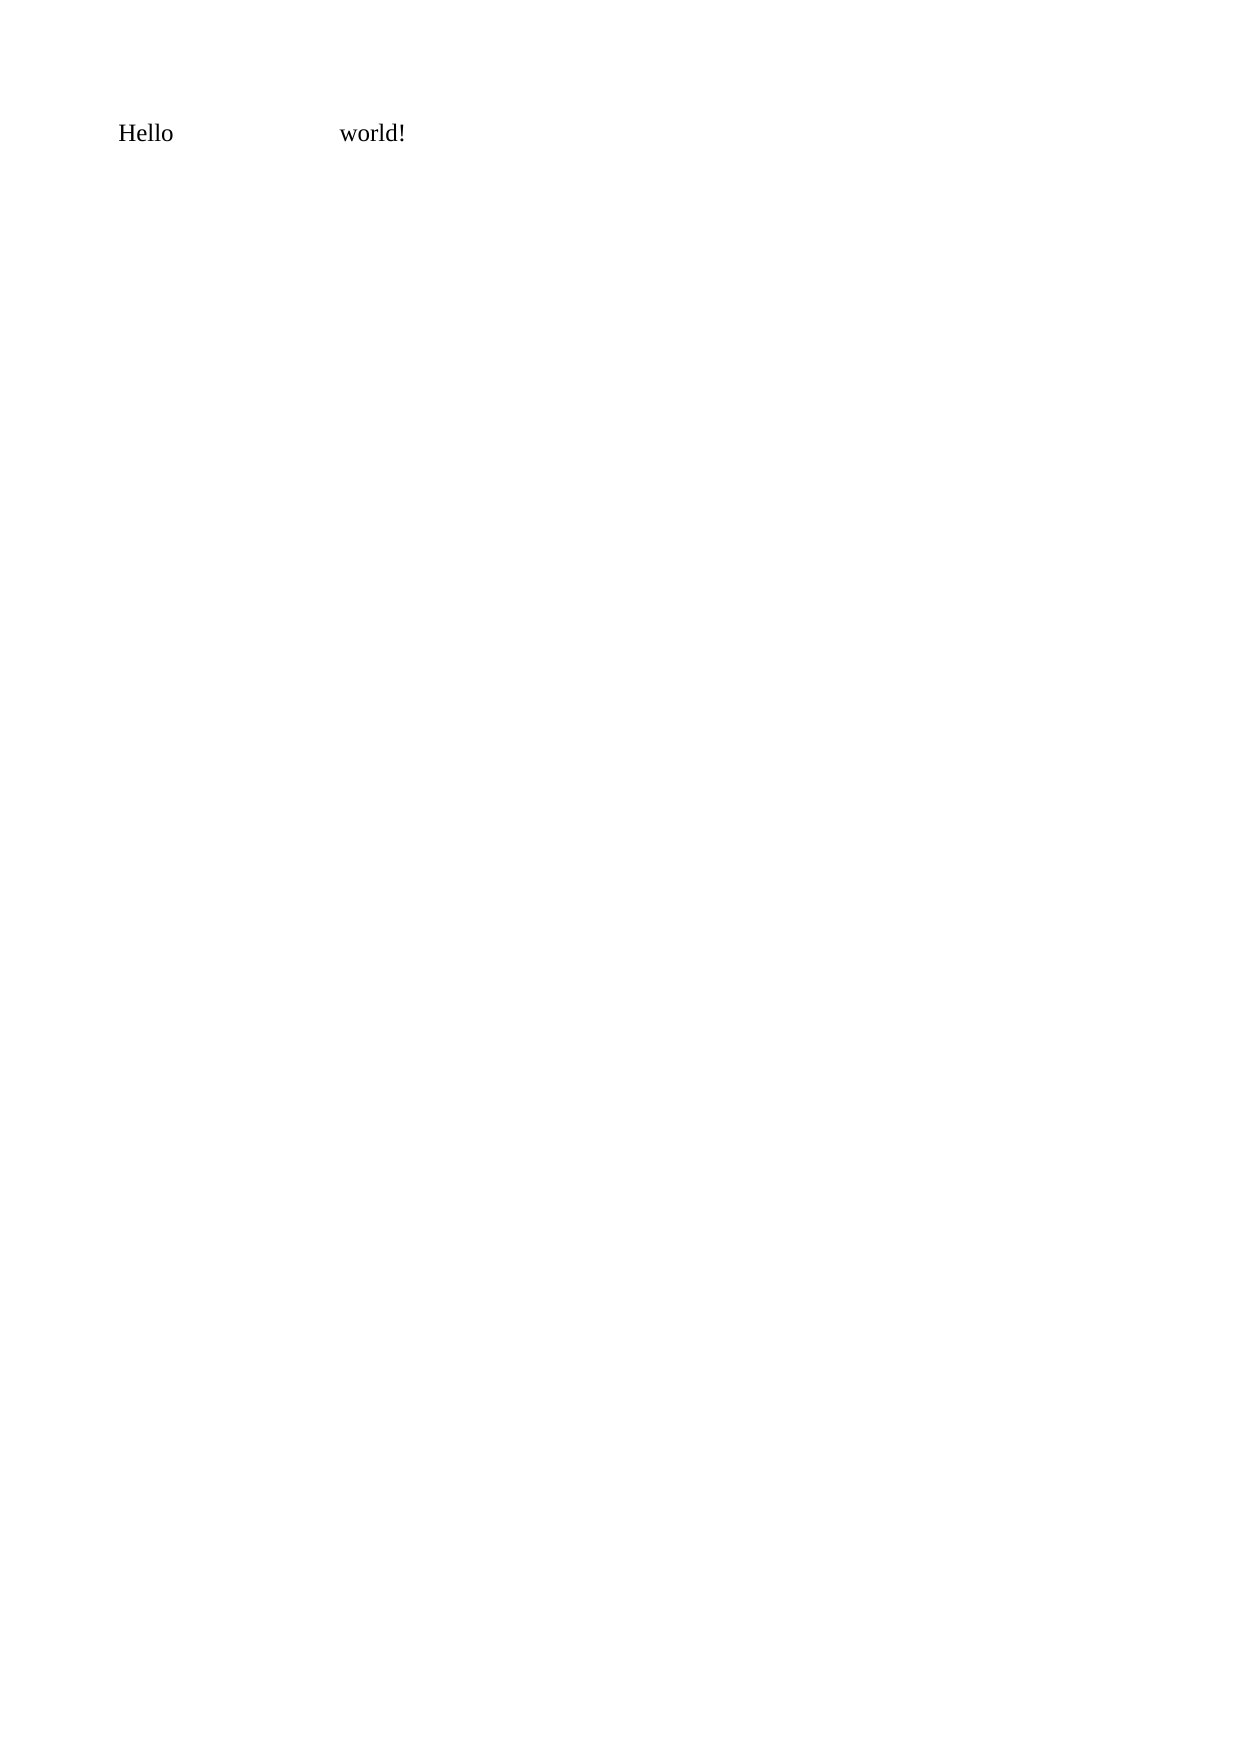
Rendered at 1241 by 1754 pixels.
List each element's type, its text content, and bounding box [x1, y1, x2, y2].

text Hello <place holder> world! [118, 118, 1122, 147]
